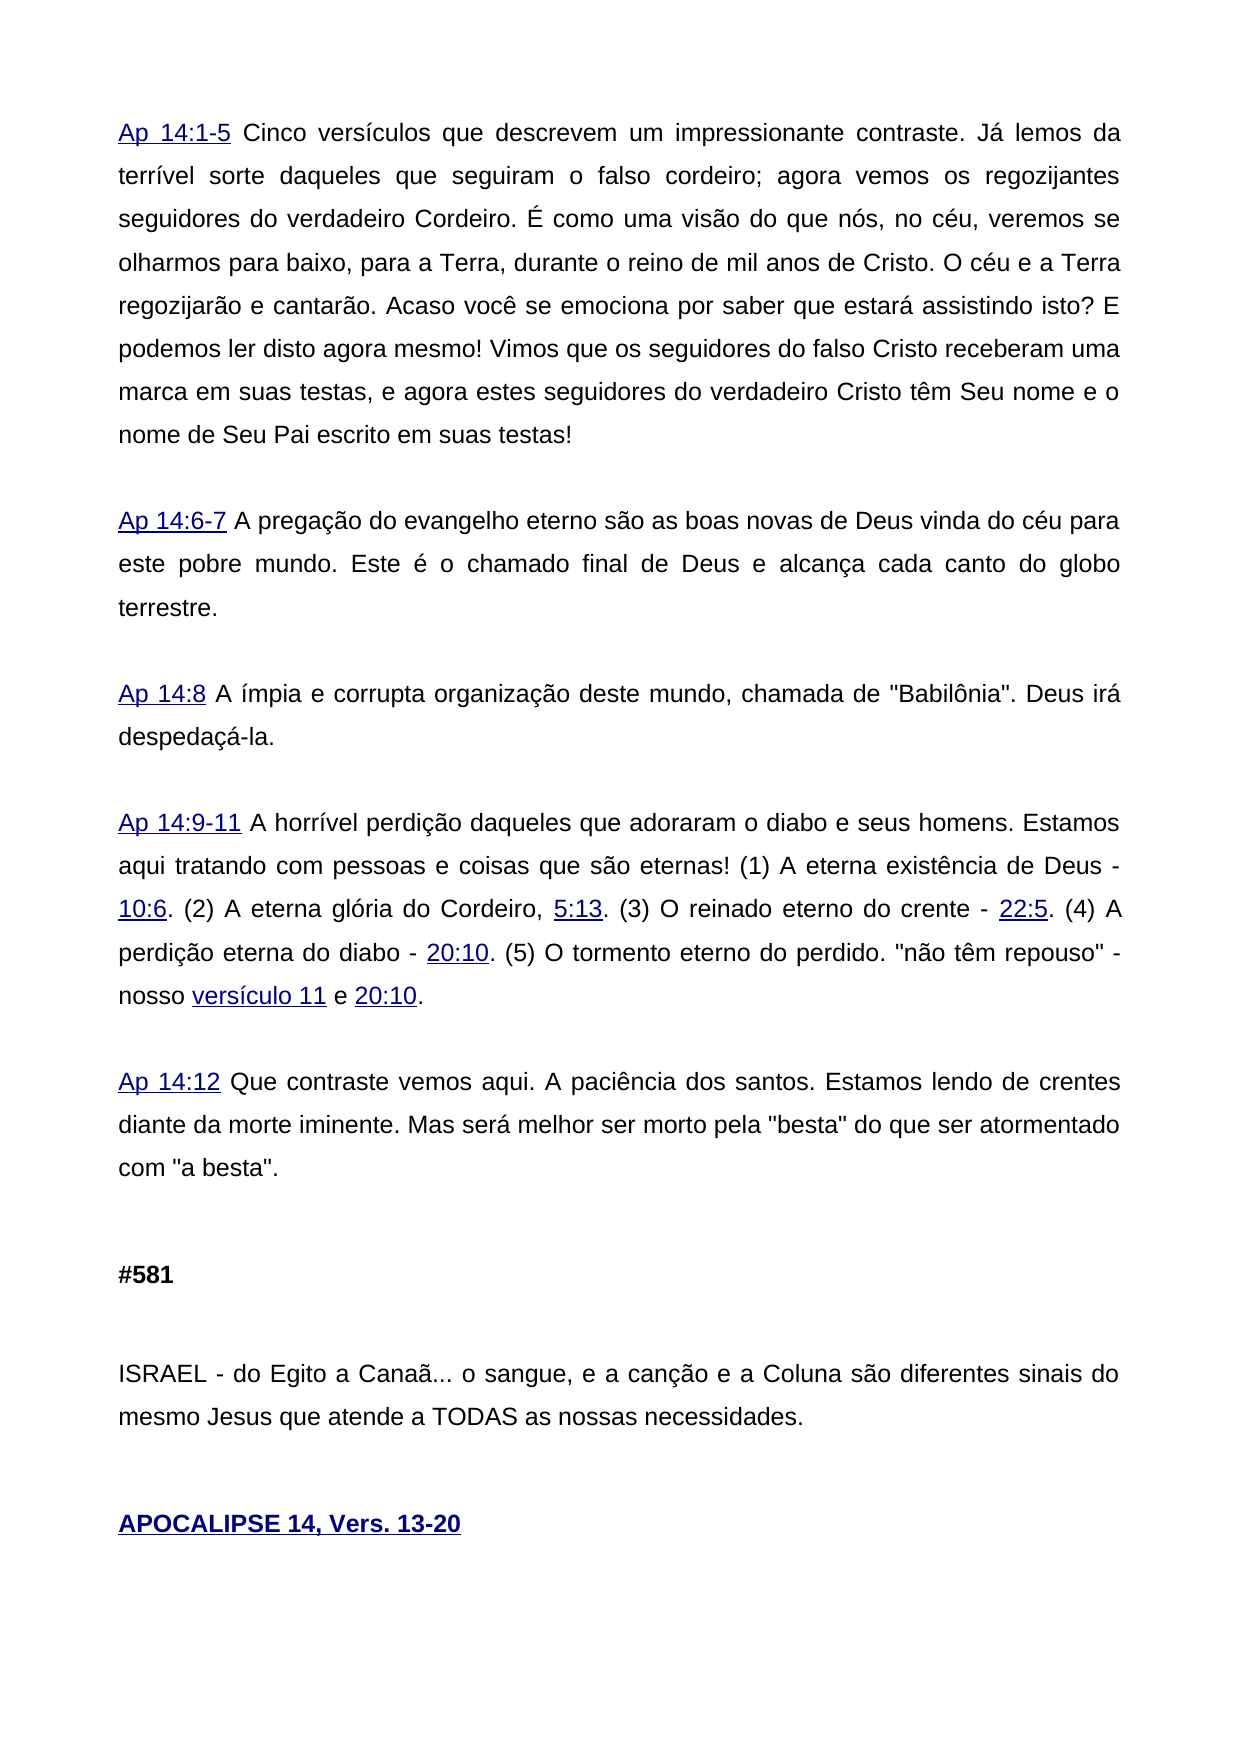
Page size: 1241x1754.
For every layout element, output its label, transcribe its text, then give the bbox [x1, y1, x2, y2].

text Ap 14:9-11 A horrível perdição daqueles que adoraram o diabo e seus homens. Estamos aqui tratando com pessoas e coisas que são eternas! (1) A eterna existência de Deus - 10:6. (2) A eterna glória do Cordeiro, 5:13. (3) O reinado eterno do crente - 22:5. (4) A perdição eterna do diabo - 20:10. (5) O tormento eterno do perdido. "não têm repouso" - nosso versículo 11 e 20:10. [118, 808, 1122, 1009]
subtitle APOCALIPSE 14, Vers. 13-20 [118, 1509, 1122, 1538]
text Ap 14:8 A ímpia e corrupta organização deste mundo, chamada de "Babilônia". Deus irá despedaçá-la. [118, 679, 1122, 751]
text Ap 14:1-5 Cinco versículos que descrevem um impressionante contraste. Já lemos da terrível sorte daqueles que seguiram o falso cordeiro; agora vemos os regozijantes seguidores do verdadeiro Cordeiro. É como uma visão do que nós, no céu, veremos se olharmos para baixo, para a Terra, durante o reino de mil anos de Cristo. O céu e a Terra regozijarão e cantarão. Acaso você se emociona por saber que estará assistindo isto? E podemos ler disto agora mesmo! Vimos que os seguidores do falso Cristo receberam uma marca em suas testas, e agora estes seguidores do verdadeiro Cristo têm Seu nome e o nome de Seu Pai escrito em suas testas! [118, 118, 1122, 449]
text ISRAEL - do Egito a Canaã... o sangue, e a canção e a Coluna são diferentes sinais do mesmo Jesus que atende a TODAS as nossas necessidades. [118, 1359, 1122, 1431]
text Ap 14:6-7 A pregação do evangelho eterno são as boas novas de Deus vinda do céu para este pobre mundo. Este é o chamado final de Deus e alcança cada canto do globo terrestre. [118, 506, 1122, 621]
text Ap 14:12 Que contraste vemos aqui. A paciência dos santos. Estamos lendo de crentes diante da morte iminente. Mas será melhor ser morto pela "besta" do que ser atormentado com "a besta". [118, 1067, 1122, 1182]
subtitle #581 [118, 1260, 1122, 1289]
